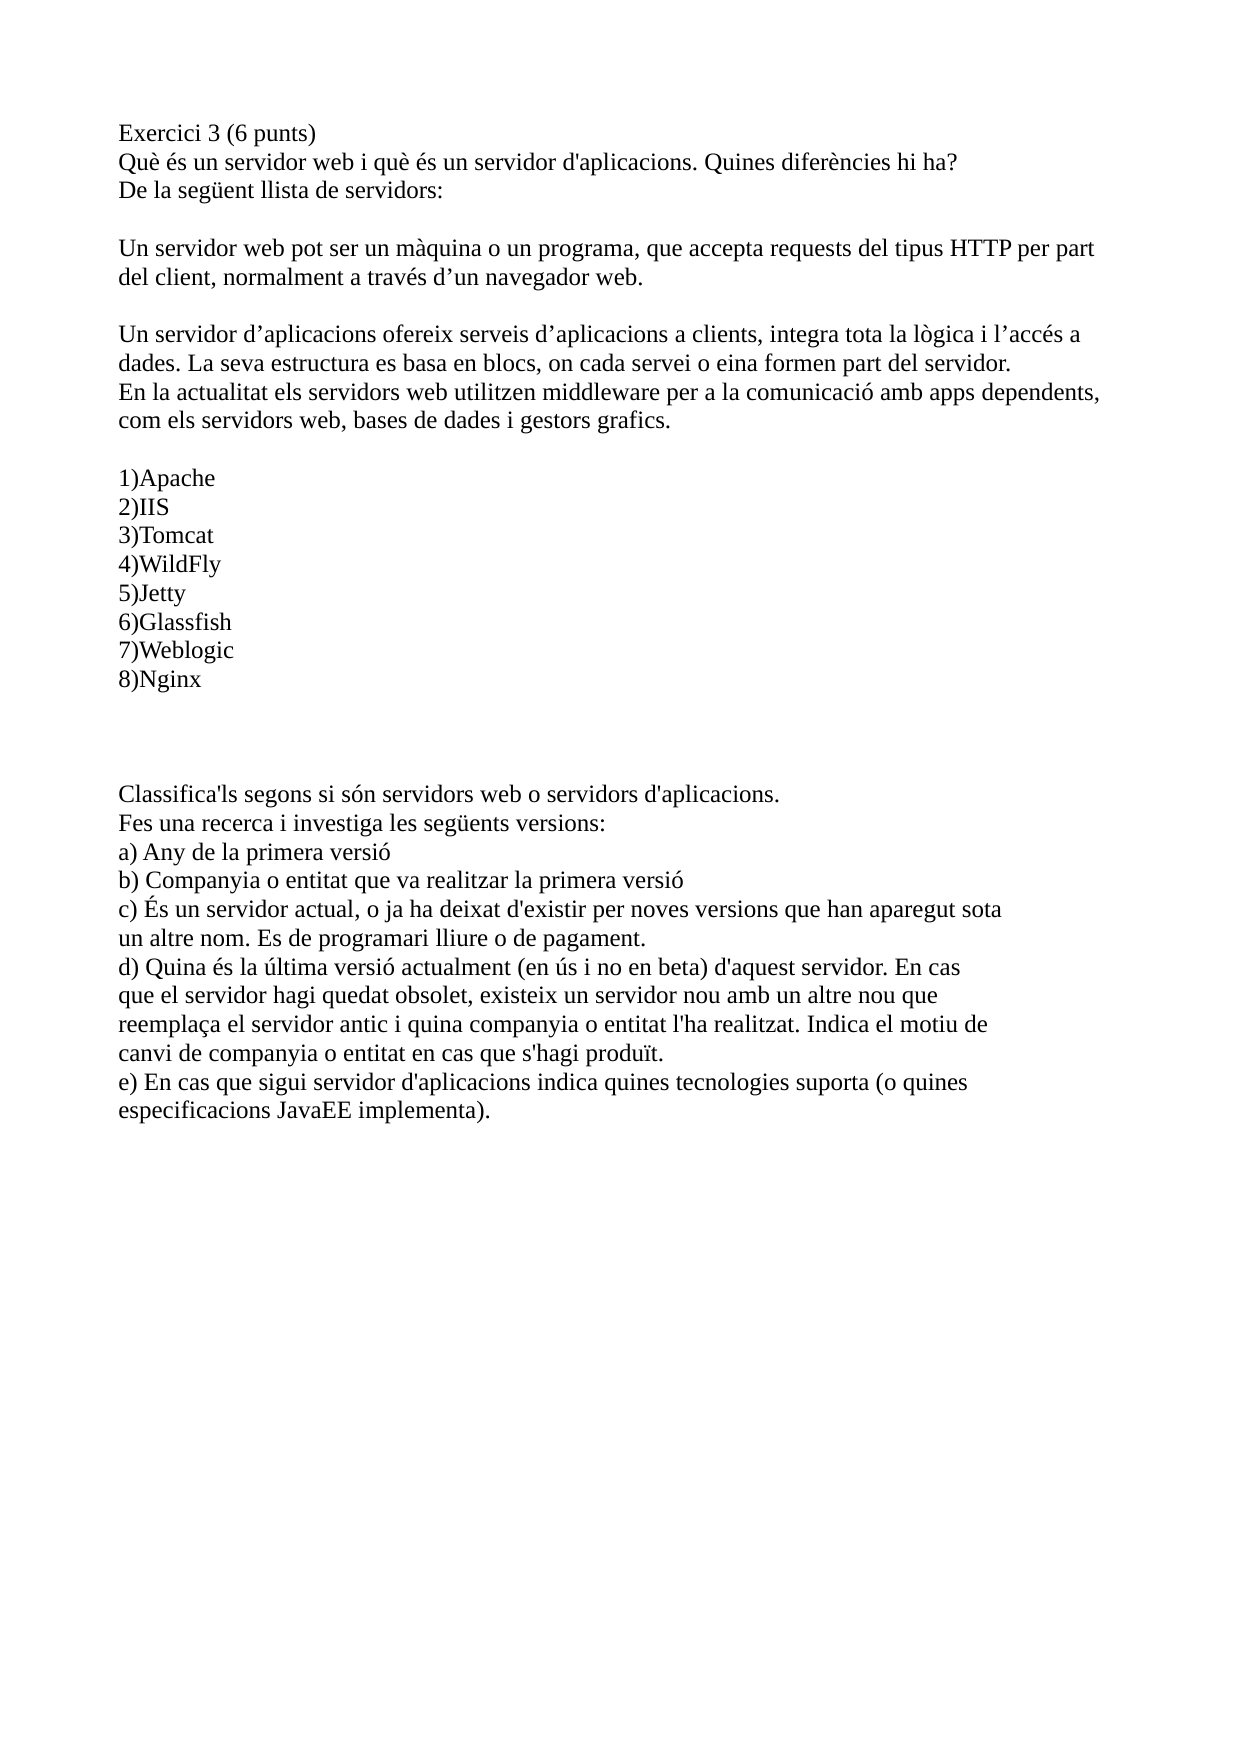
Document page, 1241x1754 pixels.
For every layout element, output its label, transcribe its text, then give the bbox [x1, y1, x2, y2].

text 4)WildFly [118, 549, 1122, 578]
text reemplaça el servidor antic i quina companyia o entitat l'ha realitzat. Indica el motiu de [118, 1009, 1122, 1038]
text 6)Glassfish [118, 607, 1122, 636]
text a) Any de la primera versió [118, 837, 1122, 866]
text 7)Weblogic [118, 636, 1122, 664]
text 3)Tomcat [118, 521, 1122, 549]
text Fes una recerca i investiga les següents versions: [118, 808, 1122, 837]
text 8)Nginx [118, 664, 1122, 693]
text En la actualitat els servidors web utilitzen middleware per a la comunicació amb apps dependents, com els servidors web, bases de dades i gestors grafics. [118, 377, 1122, 434]
text 5)Jetty [118, 578, 1122, 607]
text un altre nom. Es de programari lliure o de pagament. [118, 923, 1122, 952]
text canvi de companyia o entitat en cas que s'hagi produït. [118, 1038, 1122, 1067]
text e) En cas que sigui servidor d'aplicacions indica quines tecnologies suporta (o quines [118, 1067, 1122, 1096]
text Exercici 3 (6 punts) [118, 118, 1122, 147]
text que el servidor hagi quedat obsolet, existeix un servidor nou amb un altre nou que [118, 981, 1122, 1009]
text c) És un servidor actual, o ja ha deixat d'existir per noves versions que han aparegut sota [118, 894, 1122, 923]
text Què és un servidor web i què és un servidor d'aplicacions. Quines diferències hi ha? [118, 147, 1122, 176]
text Un servidor web pot ser un màquina o un programa, que accepta requests del tipus HTTP per part del client, normalment a través d’un navegador web. [118, 233, 1122, 291]
text Classifica'ls segons si són servidors web o servidors d'aplicacions. [118, 779, 1122, 808]
text d) Quina és la última versió actualment (en ús i no en beta) d'aquest servidor. En cas [118, 952, 1122, 981]
text b) Companyia o entitat que va realitzar la primera versió [118, 866, 1122, 894]
text 2)IIS [118, 492, 1122, 521]
text 1)Apache [118, 463, 1122, 492]
text De la següent llista de servidors: [118, 176, 1122, 204]
text Un servidor d’aplicacions ofereix serveis d’aplicacions a clients, integra tota la lògica i l’accés a dades. La seva estructura es basa en blocs, on cada servei o eina formen part del servidor. [118, 319, 1122, 377]
text especificacions JavaEE implementa). [118, 1096, 1122, 1124]
